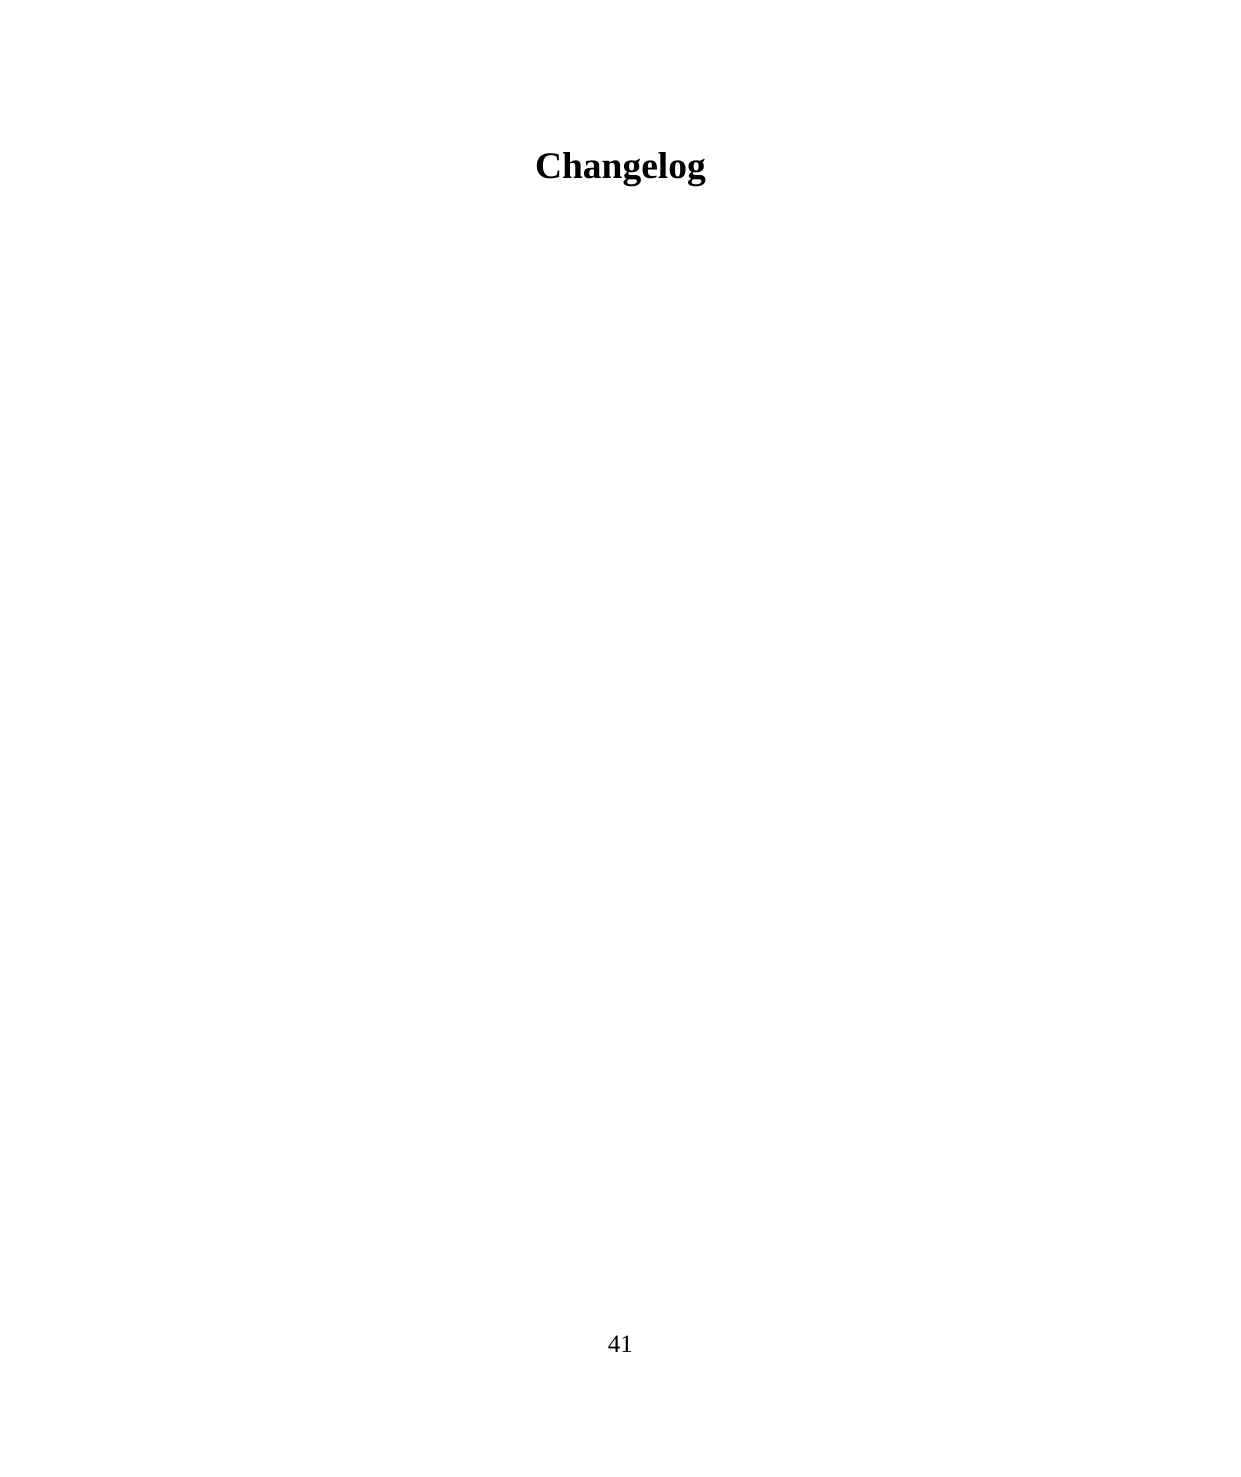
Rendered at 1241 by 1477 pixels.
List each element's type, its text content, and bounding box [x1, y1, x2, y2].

subtitle Changelog [118, 143, 1122, 186]
